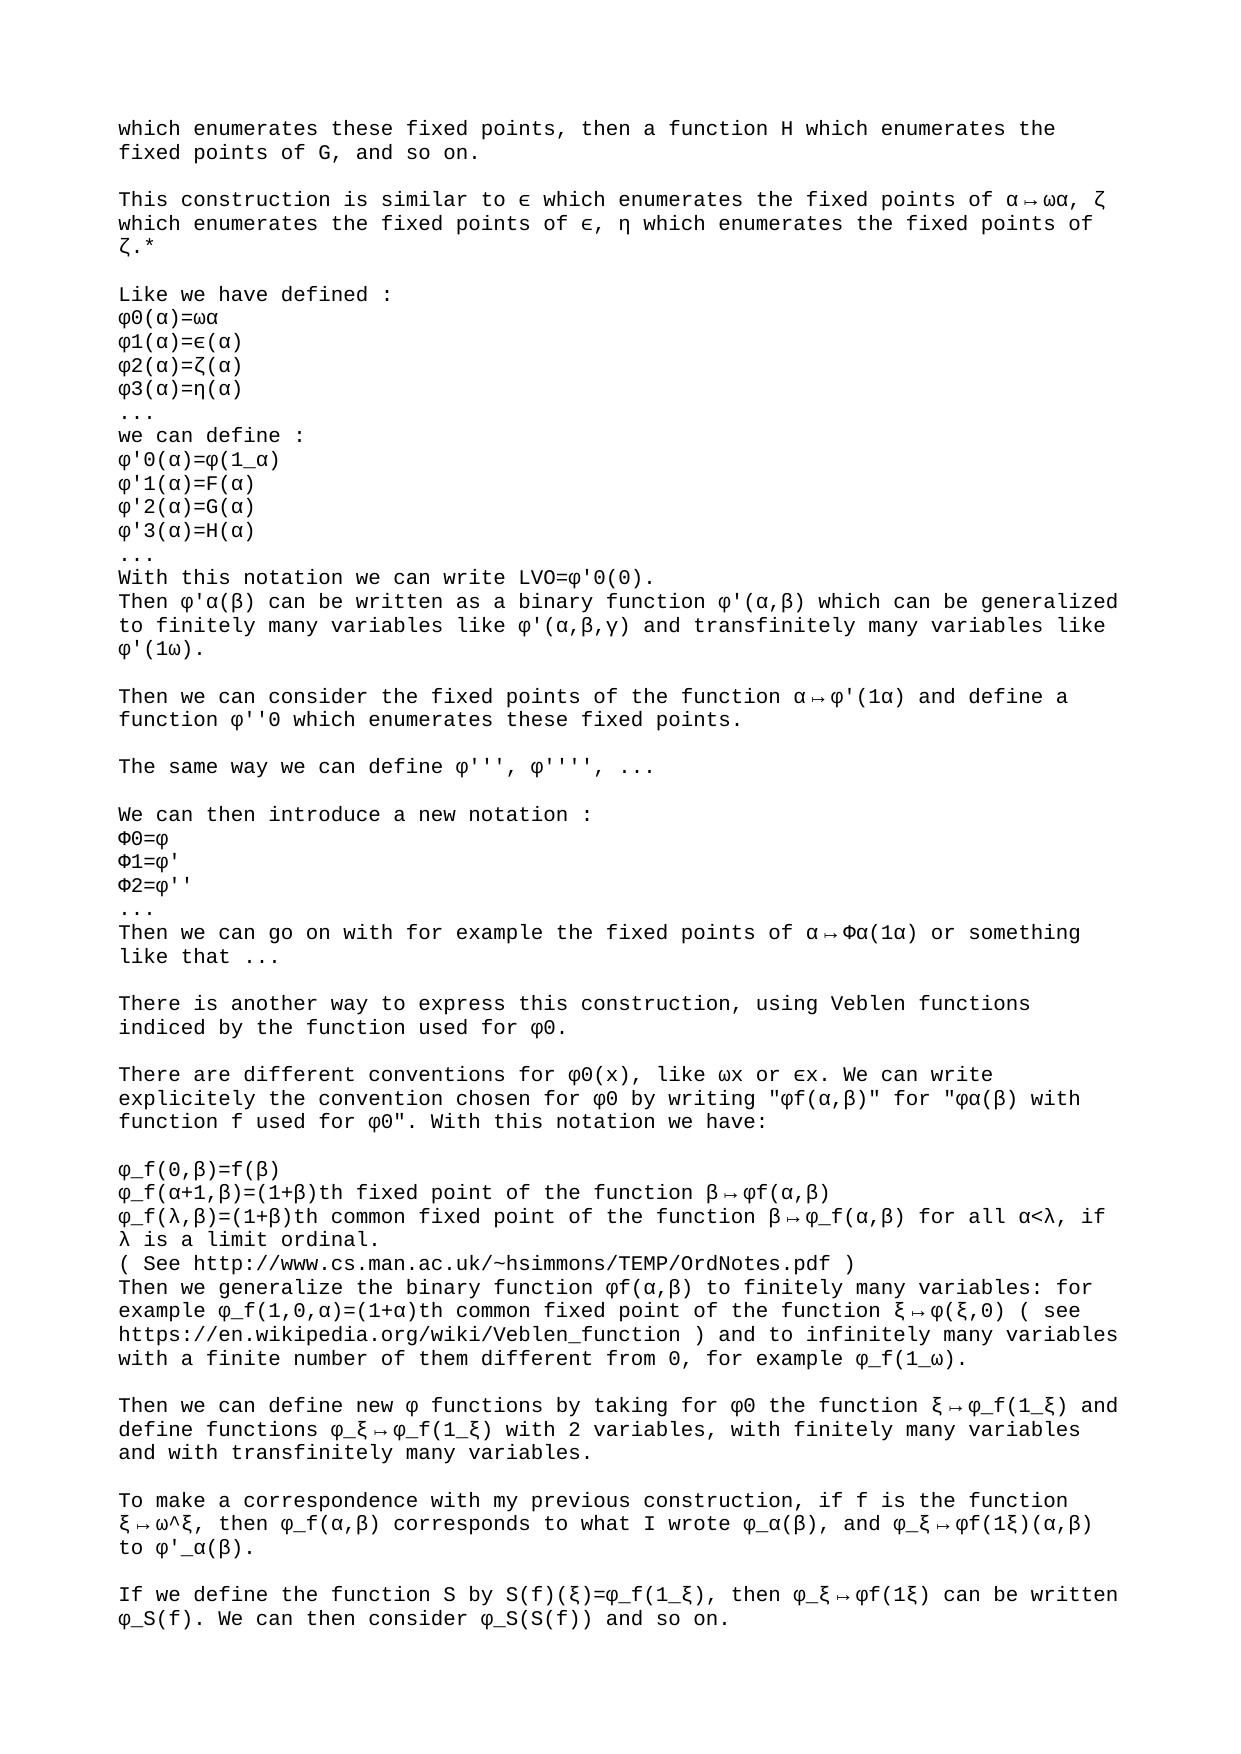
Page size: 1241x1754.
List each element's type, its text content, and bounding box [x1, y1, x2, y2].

text There are different conventions for φ0(x), like ωx or ϵx. We can write explicitely the convention chosen for φ0 by writing "φf(α,β)" for "φα(β) with function f used for φ0". With this notation we have: [118, 1064, 1122, 1135]
text ... [118, 544, 1122, 567]
text φ1(α)=ϵ(α) [118, 331, 1122, 354]
text we can define : [118, 426, 1122, 449]
text Φ2=φ′′ [118, 875, 1122, 898]
text Then we can consider the fixed points of the function α↦φ′(1α) and define a function φ′′0 which enumerates these fixed points. [118, 686, 1122, 733]
text Then we generalize the binary function φf(α,β) to finitely many variables: for example φ_f(1,0,α)=(1+α)th common fixed point of the function ξ↦φ(ξ,0) ( see https://en.wikipedia.org/wiki/Veblen_function ) and to infinitely many variables with a finite number of them different from 0, for example φ_f(1_ω). [118, 1277, 1122, 1371]
text φ′0(α)=φ(1_α) [118, 449, 1122, 473]
text φ3(α)=η(α) [118, 378, 1122, 402]
text φ_f(λ,β)=(1+β)th common fixed point of the function β↦φ_f(α,β) for all α<λ, if λ is a limit ordinal. [118, 1206, 1122, 1253]
text To make a correspondence with my previous construction, if f is the function ξ↦ω^ξ, then φ_f(α,β) corresponds to what I wrote φ_α(β), and φ_ξ↦φf(1ξ)(α,β) to φ′_α(β). [118, 1489, 1122, 1561]
text φ′1(α)=F(α) [118, 473, 1122, 496]
text Then φ′α(β) can be written as a binary function φ′(α,β) which can be generalized to finitely many variables like φ′(α,β,γ) and transfinitely many variables like φ′(1ω). [118, 591, 1122, 662]
text Then we can go on with for example the fixed points of α↦Φα(1α) or something like that ... [118, 922, 1122, 969]
text φ_f(0,β)=f(β) [118, 1158, 1122, 1182]
text The same way we can define φ′′′, φ′′′′, ... [118, 757, 1122, 780]
text This construction is similar to ϵ which enumerates the fixed points of α↦ωα, ζ which enumerates the fixed points of ϵ, η which enumerates the fixed points of ζ.* [118, 189, 1122, 260]
text Φ0=φ [118, 827, 1122, 851]
text ( See http://www.cs.man.ac.uk/~hsimmons/TEMP/OrdNotes.pdf ) [118, 1253, 1122, 1277]
text Then we can define new φ functions by taking for φ0 the function ξ↦φ_f(1_ξ) and define functions φ_ξ↦φ_f(1_ξ) with 2 variables, with finitely many variables and with transfinitely many variables. [118, 1395, 1122, 1466]
text Φ1=φ′ [118, 851, 1122, 875]
text φ′3(α)=H(α) [118, 520, 1122, 544]
text If we define the function S by S(f)(ξ)=φ_f(1_ξ), then φ_ξ↦φf(1ξ) can be written φ_S(f). We can then consider φ_S(S(f)) and so on. [118, 1584, 1122, 1631]
text φ_f(α+1,β)=(1+β)th fixed point of the function β↦φf(α,β) [118, 1182, 1122, 1206]
text With this notation we can write LVO=φ′0(0). [118, 567, 1122, 591]
text ... [118, 898, 1122, 922]
text φ2(α)=ζ(α) [118, 354, 1122, 378]
text φ′2(α)=G(α) [118, 496, 1122, 520]
text There is another way to express this construction, using Veblen functions indiced by the function used for φ0. [118, 993, 1122, 1040]
text φ0(α)=ωα [118, 307, 1122, 331]
text ... [118, 402, 1122, 426]
text which enumerates these fixed points, then a function H which enumerates the fixed points of G, and so on. [118, 118, 1122, 165]
text We can then introduce a new notation : [118, 804, 1122, 827]
text Like we have defined : [118, 284, 1122, 307]
